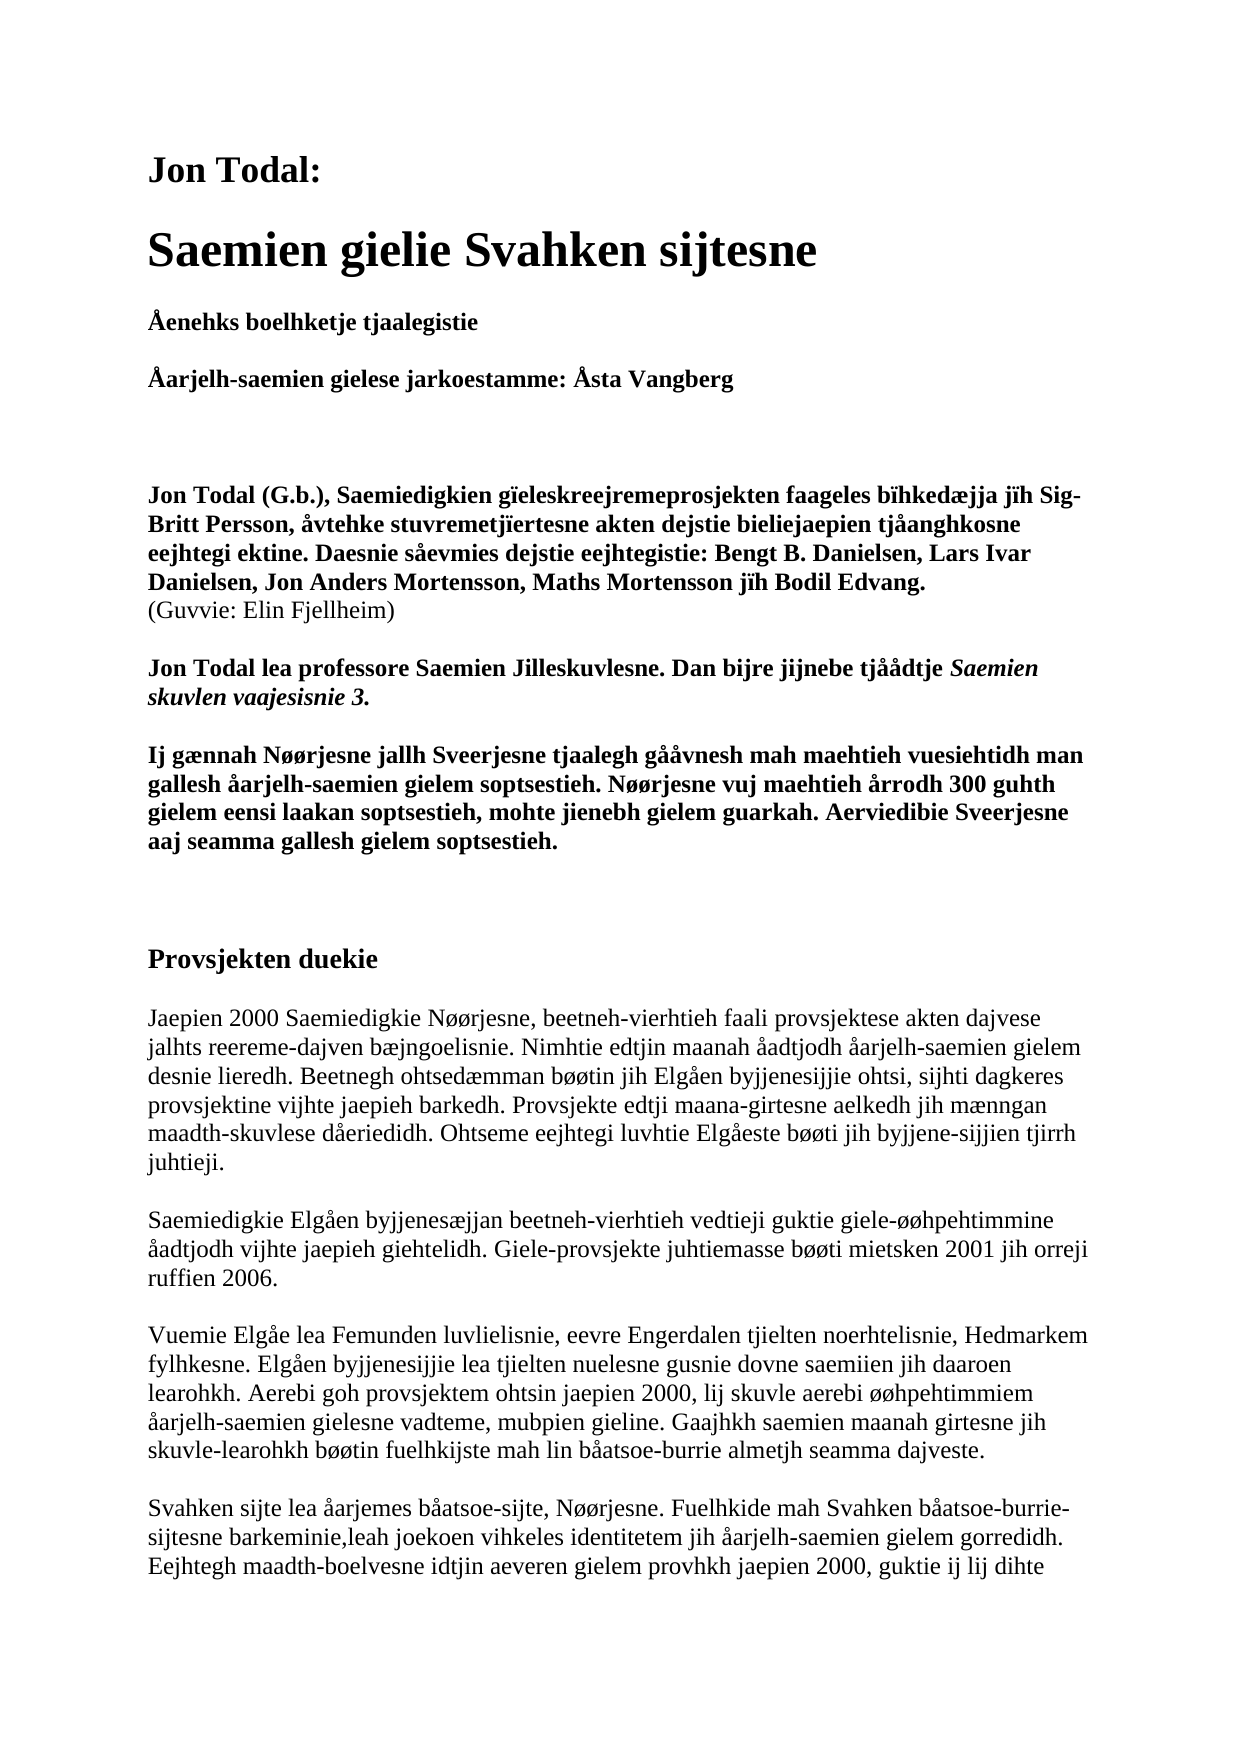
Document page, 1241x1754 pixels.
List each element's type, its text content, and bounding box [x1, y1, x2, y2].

text Jaepien 2000 Saemiedigkie Nøørjesne, beetneh-vierhtieh faali provsjektese akten dajvese jalhts reereme-dajven bæjngoelisnie. Nimhtie edtjin maanah åadtjodh åarjelh-saemien gielem desnie lieredh. Beetnegh ohtsedæmman bøøtin jih Elgåen byjjenesijjie ohtsi, sijhti dagkeres provsjektine vijhte jaepieh barkedh. Provsjekte edtji maana-girtesne aelkedh jih mænngan maadth-skuvlese dåeriedidh. Ohtseme eejhtegi luvhtie Elgåeste bøøti jih byjjene-sijjien tjirrh juhtieji. [148, 1003, 1093, 1176]
subtitle Åarjelh-saemien gielese jarkoestamme: Åsta Vangberg [148, 364, 1093, 393]
subtitle Jon Todal: [148, 148, 1093, 191]
text Vuemie Elgåe lea Femunden luvlielisnie, eevre Engerdalen tjielten noerhtelisnie, Hedmarkem fylhkesne. Elgåen byjjenesijjie lea tjielten nuelesne gusnie dovne saemiien jih daaroen learohkh. Aerebi goh provsjektem ohtsin jaepien 2000, lij skuvle aerebi øøhpehtimmiem åarjelh-saemien gielesne vadteme, mubpien gieline. Gaajhkh saemien maanah girtesne jih skuvle-learohkh bøøtin fuelhkijste mah lin båatsoe-burrie almetjh seamma dajveste. [148, 1321, 1093, 1464]
text Svahken sijte lea åarjemes båatsoe-sijte, Nøørjesne. Fuelhkide mah Svahken båatsoe-burrie-sijtesne barkeminie,leah joekoen vihkeles identitetem jih åarjelh-saemien gielem gorredidh. Eejhtegh maadth-boelvesne idtjin aeveren gielem provhkh jaepien 2000, guktie ij lij dihte [148, 1493, 1093, 1580]
subtitle Åenehks boelhketje tjaalegistie [148, 307, 1093, 335]
subtitle Saemien gielie Svahken sijtesne [148, 220, 1093, 277]
subtitle Provsjekten duekie [148, 942, 1093, 974]
text Saemiedigkie Elgåen byjjenesæjjan beetneh-vierhtieh vedtieji guktie giele-øøhpehtimmine åadtjodh vijhte jaepieh giehtelidh. Giele-provsjekte juhtiemasse bøøti mietsken 2001 jih orreji ruffien 2006. [148, 1205, 1093, 1291]
subtitle Jon Todal (G.b.), Saemiedigkien gïeleskreejremeprosjekten faageles bïhkedæjja jïh Sig-Britt Persson, åvtehke stuvremetjïertesne akten dejstie bieliejaepien tjåanghkosne eejhtegi ektine. Daesnie såevmies dejstie eejhtegistie: Bengt B. Danielsen, Lars Ivar Danielsen, Jon Anders Mortensson, Maths Mortensson jïh Bodil Edvang. (Guvvie: Elin Fjellheim) [148, 480, 1093, 624]
text Ij gænnah Nøørjesne jallh Sveerjesne tjaalegh gååvnesh mah maehtieh vuesiehtidh man gallesh åarjelh-saemien gielem soptsestieh. Nøørjesne vuj maehtieh årrodh 300 guhth gielem eensi laakan soptsestieh, mohte jienebh gielem guarkah. Aerviedibie Sveerjesne aaj seamma gallesh gielem soptsestieh. [148, 740, 1093, 855]
subtitle Jon Todal lea professore Saemien Jilleskuvlesne. Dan bijre jijnebe tjåådtje Saemien skuvlen vaajesisnie 3. [148, 653, 1093, 711]
